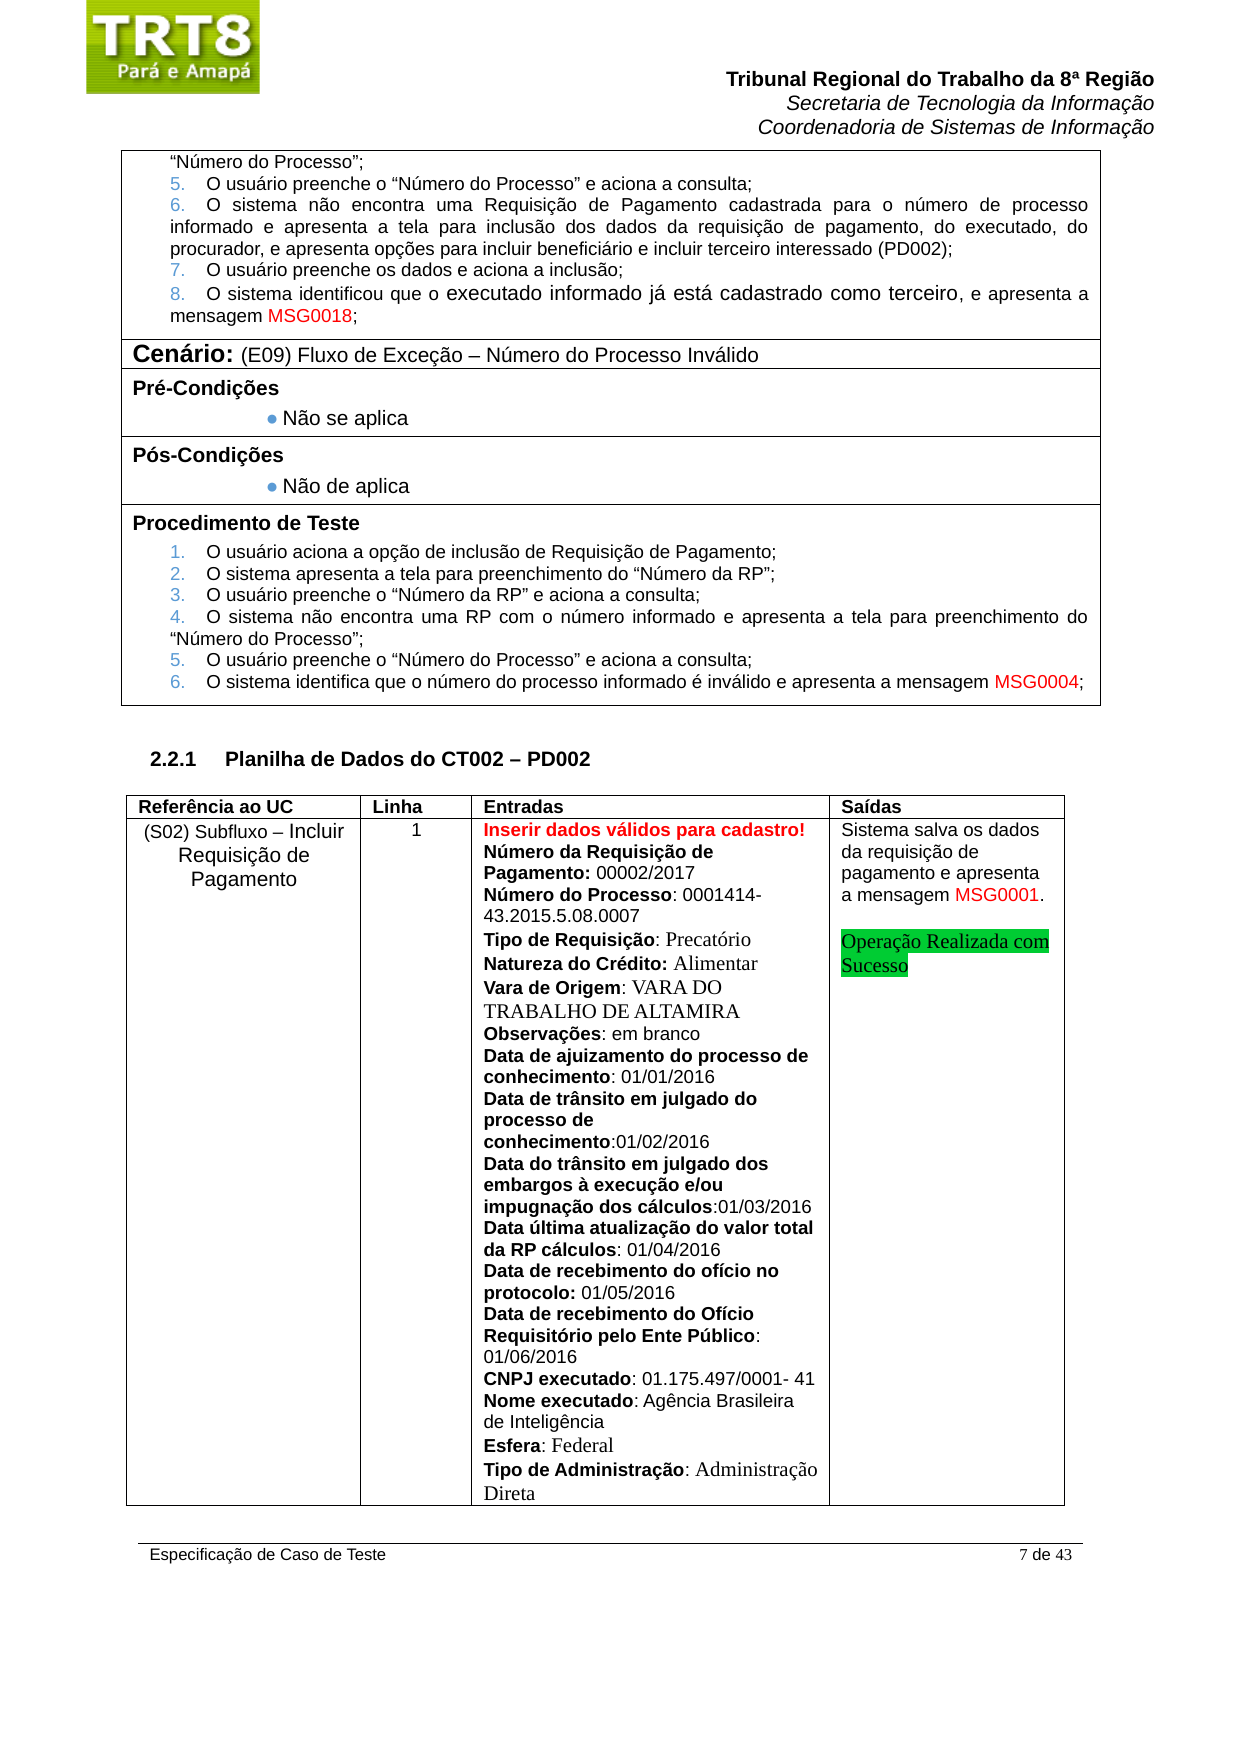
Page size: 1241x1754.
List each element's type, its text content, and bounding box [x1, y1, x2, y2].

table_cell Inserir dados válidos para cadastro! Número da Requisição de Pagamento: 00002/2017 Número do Processo: 0001414-43.2015.5.08.0007 Tipo de Requisição: Precatório Natureza do Crédito: Alimentar Vara de Origem: VARA DO TRABALHO DE ALTAMIRA Observações: em branco Data de ajuizamento do processo de conhecimento: 01/01/2016 Data de trânsito em julgado do processo de conhecimento:01/02/2016 Data do trânsito em julgado dos embargos à execução e/ou impugnação dos cálculos:01/03/2016 Data última atualização do valor total da RP cálculos: 01/04/2016 Data de recebimento do ofício no protocolo: 01/05/2016 Data de recebimento do Ofício Requisitório pelo Ente Público: 01/06/2016 CNPJ executado: 01.175.497/0001- 41 Nome executado: Agência Brasileira de Inteligência Esfera: Federal Tipo de Administração: Administração Direta [472, 819, 829, 1505]
picture [86, 0, 260, 94]
table_cell (S02) Subfluxo – Incluir Requisição de Pagamento [127, 819, 360, 1505]
subtitle Planilha de Dados do CT002 – PD002 [150, 747, 1090, 771]
table_header Referência ao UC [127, 796, 360, 818]
table_header Entradas [472, 796, 829, 818]
table_cell Cenário: (E09) Fluxo de Exceção – Número do Processo Inválido [122, 340, 1100, 368]
table_cell Pós-Condições Não de aplica [122, 437, 1100, 504]
table_cell “Número do Processo”; O usuário preenche o “Número do Processo” e aciona a consulta; O sistema não encontra uma Requisição de Pagamento cadastrada para o número de processo informado e apresenta a tela para inclusão dos dados da requisição de pagamento, do executado, do procurador, e apresenta opções para incluir beneficiário e incluir terceiro interessado (PD002); O usuário preenche os dados e aciona a inclusão; O sistema identificou que o executado informado já está cadastrado como terceiro, e apresenta a mensagem MSG0018; [122, 151, 1100, 338]
table_cell Pré-Condições Não se aplica [122, 369, 1100, 436]
table_header Linha [361, 796, 471, 818]
table_cell Sistema salva os dados da requisição de pagamento e apresenta a mensagem MSG0001. Operação Realizada com Sucesso [830, 819, 1064, 1505]
table_cell 1 [361, 819, 471, 1505]
table_header Saídas [830, 796, 1064, 818]
table_cell Procedimento de Teste O usuário aciona a opção de inclusão de Requisição de Pagamento; O sistema apresenta a tela para preenchimento do “Número da RP”; O usuário preenche o “Número da RP” e aciona a consulta; O sistema não encontra uma RP com o número informado e apresenta a tela para preenchimento do “Número do Processo”; O usuário preenche o “Número do Processo” e aciona a consulta; O sistema identifica que o número do processo informado é inválido e apresenta a mensagem MSG0004; [122, 505, 1100, 704]
